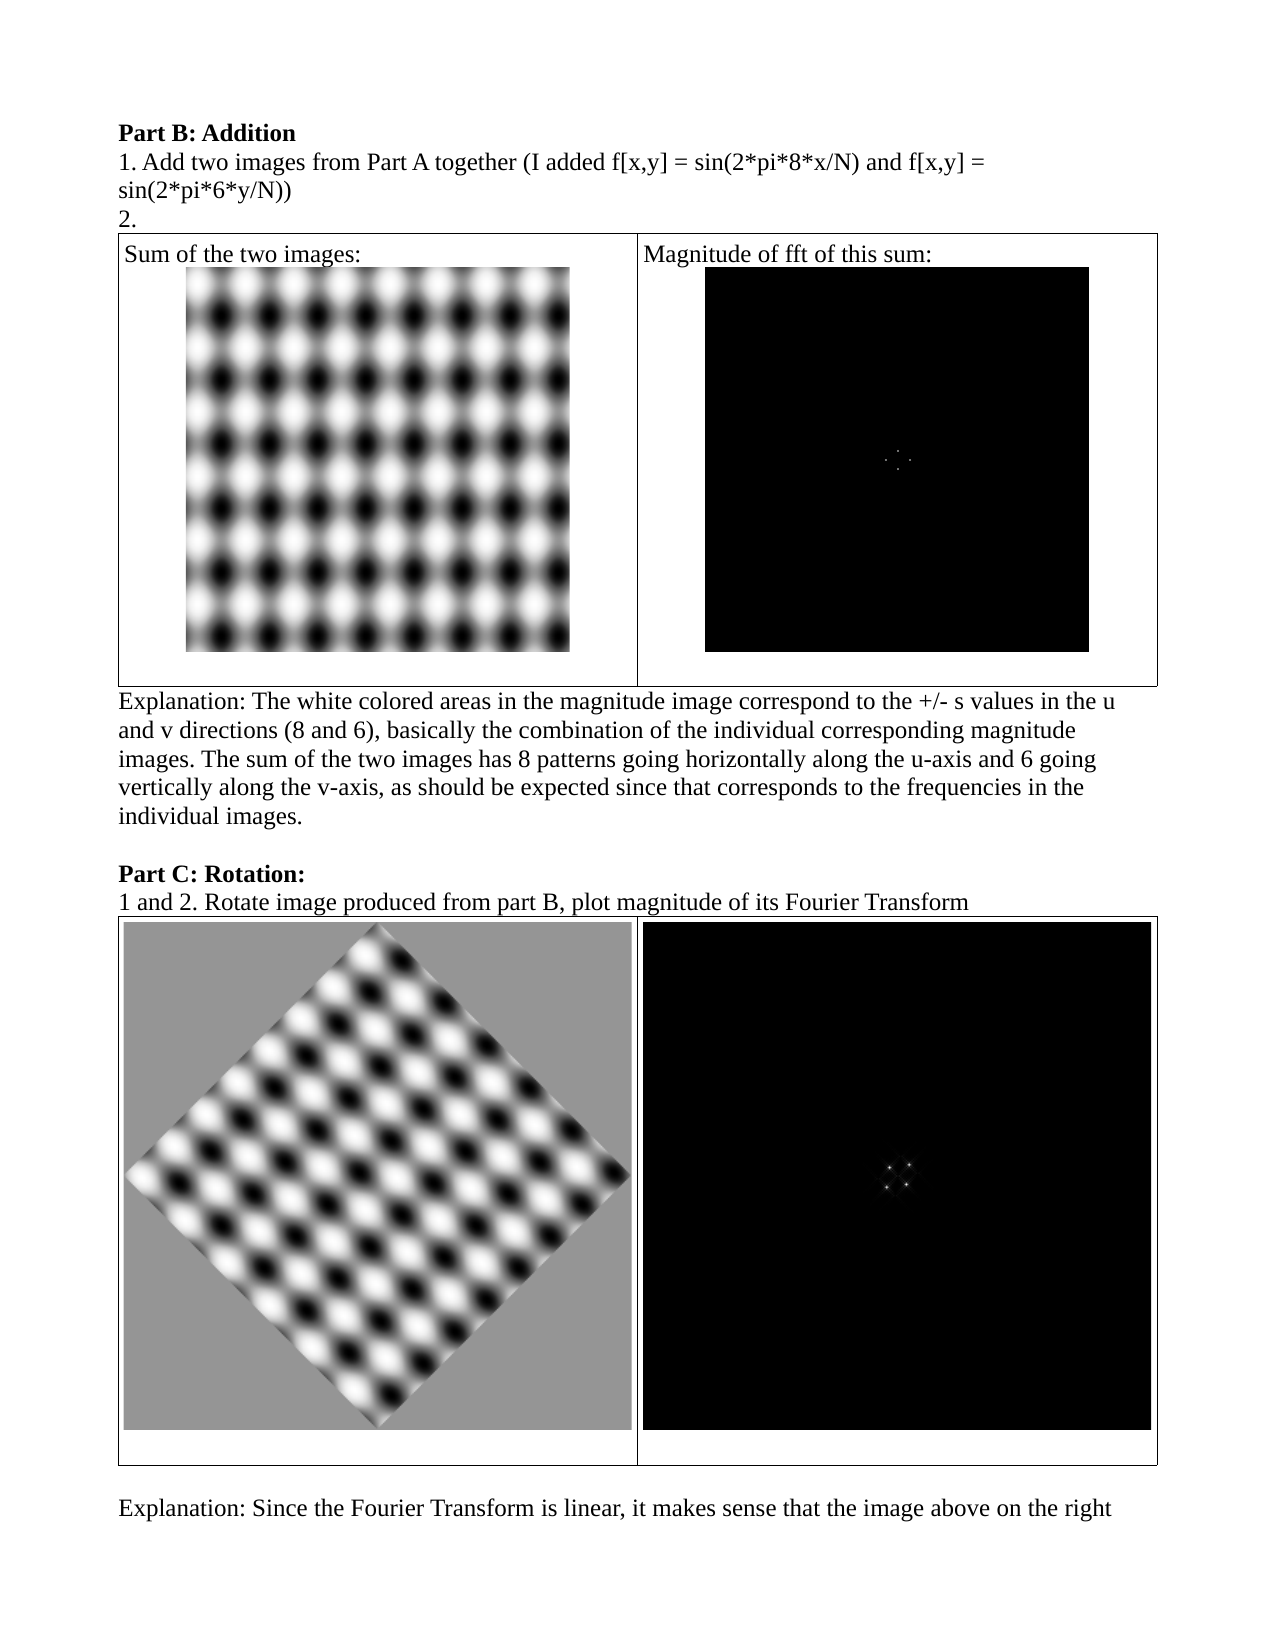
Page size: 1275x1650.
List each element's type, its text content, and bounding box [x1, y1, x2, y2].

picture [643, 922, 1152, 1430]
text Explanation: The white colored areas in the magnitude image correspond to the +/- s values in the u and v directions (8 and 6), basically the combination of the individual corresponding magnitude images. The sum of the two images has 8 patterns going horizontally along the u-axis and 6 going vertically along the v-axis, as should be expected since that corresponds to the frequencies in the individual images. [118, 687, 1157, 830]
text 2. [118, 204, 1157, 233]
text 1. Add two images from Part A together (I added f[x,y] = sin(2*pi*8*x/N) and f[x,y] = sin(2*pi*6*y/N)) [118, 147, 1157, 204]
table_header Sum of the two images: [119, 234, 637, 686]
text Part B: Addition [118, 118, 1157, 147]
table_header [638, 917, 1157, 1464]
picture [185, 267, 570, 652]
table_header [119, 917, 637, 1464]
picture [705, 267, 1089, 652]
text Part C: Rotation: [118, 859, 1157, 887]
picture [123, 922, 632, 1430]
table_header Magnitude of fft of this sum: [638, 234, 1157, 686]
text 1 and 2. Rotate image produced from part B, plot magnitude of its Fourier Transform [118, 887, 1157, 916]
text Explanation: Since the Fourier Transform is linear, it makes sense that the image above on the right [118, 1493, 1157, 1522]
